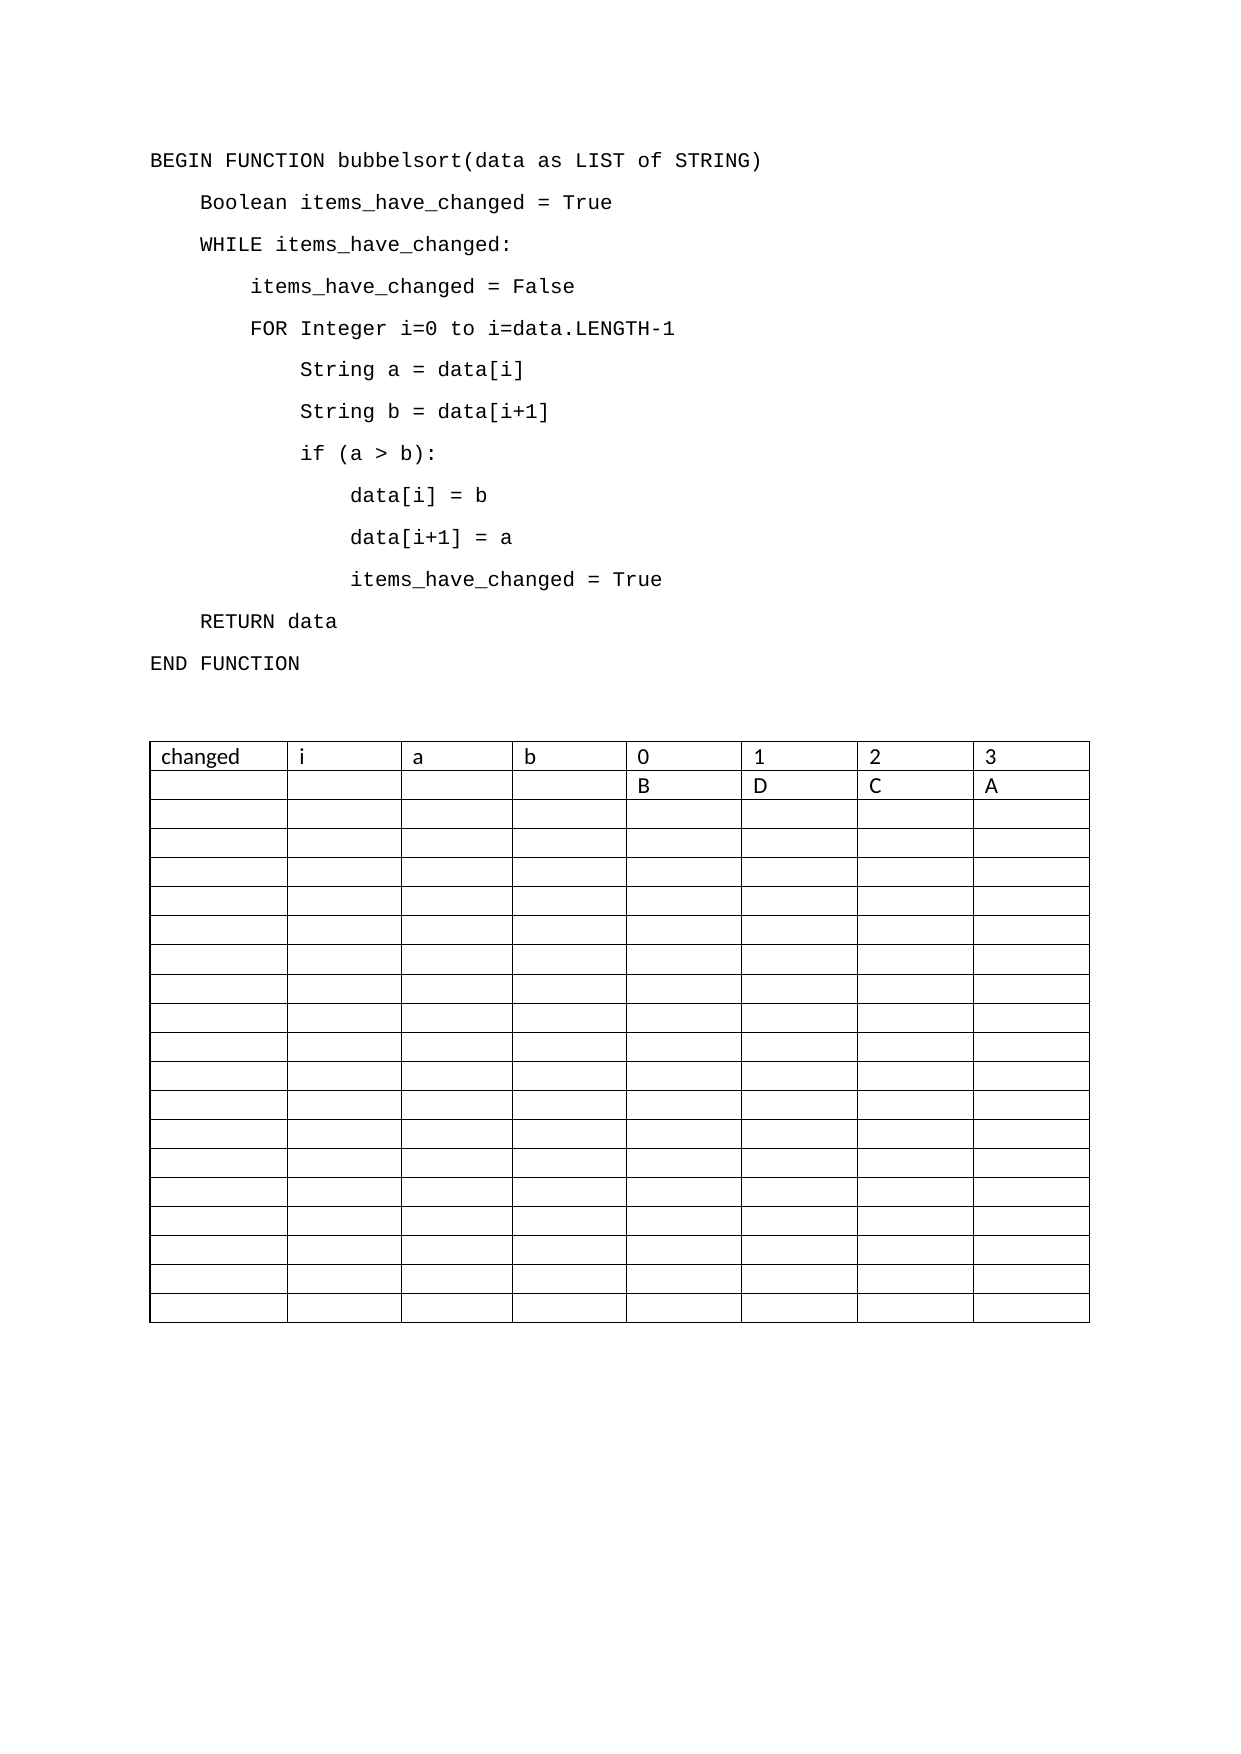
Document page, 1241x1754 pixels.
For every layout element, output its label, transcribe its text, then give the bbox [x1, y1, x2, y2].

table_cell [742, 975, 857, 1002]
table_cell [513, 829, 626, 857]
table_cell [513, 1294, 626, 1322]
text FOR Integer i=0 to i=data.LENGTH-1 [150, 317, 1090, 341]
table_cell [974, 1178, 1089, 1206]
table_cell [402, 1236, 512, 1264]
table_cell [151, 1178, 287, 1206]
table_cell [858, 1207, 973, 1235]
table_cell [513, 858, 626, 886]
table_cell [151, 916, 287, 944]
table_cell [513, 771, 626, 799]
table_header 2 [858, 742, 973, 770]
table_cell [402, 1062, 512, 1090]
table_cell [402, 1004, 512, 1032]
table_cell [288, 1265, 401, 1293]
table_cell [742, 1004, 857, 1032]
table_cell [402, 945, 512, 973]
table_cell [288, 1062, 401, 1090]
table_cell [742, 945, 857, 973]
table_cell [858, 1062, 973, 1090]
table_cell [742, 858, 857, 886]
table_cell [513, 975, 626, 1002]
table_cell [742, 800, 857, 828]
table_cell [288, 1294, 401, 1322]
table_cell [627, 1294, 741, 1322]
table_cell [858, 1265, 973, 1293]
table_cell [742, 829, 857, 857]
table_cell A [974, 771, 1089, 799]
table_cell [513, 1120, 626, 1148]
table_cell [974, 1062, 1089, 1090]
table_cell [151, 1265, 287, 1293]
table_cell [151, 1294, 287, 1322]
table_cell [402, 800, 512, 828]
table_cell [288, 1004, 401, 1032]
table_cell [402, 1091, 512, 1119]
table_cell [288, 1207, 401, 1235]
table_cell [402, 887, 512, 915]
table_cell [858, 1236, 973, 1264]
table_cell [627, 1207, 741, 1235]
table_cell [288, 887, 401, 915]
table_cell [627, 1265, 741, 1293]
table_cell [402, 771, 512, 799]
table_cell [627, 1004, 741, 1032]
table_cell [858, 975, 973, 1002]
table_cell [288, 916, 401, 944]
table_cell [288, 858, 401, 886]
table_cell D [742, 771, 857, 799]
table_cell [858, 945, 973, 973]
table_cell [974, 1207, 1089, 1235]
table_cell [513, 1091, 626, 1119]
table_cell [151, 1062, 287, 1090]
table_cell [742, 1178, 857, 1206]
table_header 0 [627, 742, 741, 770]
table_cell [742, 887, 857, 915]
table_header a [402, 742, 512, 770]
table_cell [288, 975, 401, 1002]
table_cell [627, 945, 741, 973]
table_cell [742, 1236, 857, 1264]
text String a = data[i] [150, 359, 1090, 383]
table_cell [858, 1004, 973, 1032]
table_cell [858, 858, 973, 886]
table_cell [288, 800, 401, 828]
table_cell [402, 1265, 512, 1293]
table_cell [151, 1236, 287, 1264]
table_cell [513, 1033, 626, 1061]
table_cell [513, 1004, 626, 1032]
text items_have_changed = True [150, 569, 1090, 592]
table_cell [513, 1149, 626, 1177]
table_cell [974, 800, 1089, 828]
table_cell [974, 916, 1089, 944]
table_cell [513, 1178, 626, 1206]
table_header b [513, 742, 626, 770]
table_cell [974, 1265, 1089, 1293]
table_cell [513, 1207, 626, 1235]
table_cell [151, 1004, 287, 1032]
table_cell [858, 1091, 973, 1119]
table_cell [742, 1062, 857, 1090]
table_cell C [858, 771, 973, 799]
table_cell [151, 1033, 287, 1061]
text END FUNCTION [150, 652, 1090, 676]
table_cell [151, 887, 287, 915]
table_cell [627, 1236, 741, 1264]
table_cell [513, 1236, 626, 1264]
table_cell [513, 1062, 626, 1090]
table_cell [288, 1149, 401, 1177]
table_cell [974, 1091, 1089, 1119]
table_header changed [151, 742, 287, 770]
table_cell [288, 829, 401, 857]
table_cell [742, 1149, 857, 1177]
table_cell [513, 945, 626, 973]
table_cell [402, 1178, 512, 1206]
table_cell [858, 800, 973, 828]
table_cell [288, 1120, 401, 1148]
table_cell [402, 1207, 512, 1235]
table_cell [513, 800, 626, 828]
table_cell [402, 1294, 512, 1322]
table_cell [858, 829, 973, 857]
table_cell [151, 1120, 287, 1148]
table_cell [627, 1062, 741, 1090]
table_cell [974, 1033, 1089, 1061]
table_cell [627, 1033, 741, 1061]
table_cell [627, 1149, 741, 1177]
table_cell [974, 1004, 1089, 1032]
table_cell [513, 887, 626, 915]
table_cell [288, 945, 401, 973]
table_cell [402, 916, 512, 944]
table_cell [151, 829, 287, 857]
table_cell [742, 1120, 857, 1148]
table_cell [151, 1149, 287, 1177]
table_cell [627, 887, 741, 915]
table_cell [151, 1091, 287, 1119]
table_cell B [627, 771, 741, 799]
table_cell [858, 1149, 973, 1177]
table_cell [858, 887, 973, 915]
table_cell [627, 1120, 741, 1148]
table_cell [288, 1033, 401, 1061]
table_cell [627, 1091, 741, 1119]
table_cell [974, 1294, 1089, 1322]
text String b = data[i+1] [150, 401, 1090, 425]
table_header i [288, 742, 401, 770]
table_cell [858, 1294, 973, 1322]
table_cell [288, 1091, 401, 1119]
table_cell [858, 1178, 973, 1206]
text data[i] = b [150, 485, 1090, 509]
table_cell [627, 975, 741, 1002]
table_cell [402, 1033, 512, 1061]
text WHILE items_have_changed: [150, 234, 1090, 257]
table_cell [627, 1178, 741, 1206]
table_cell [513, 916, 626, 944]
table_cell [151, 1207, 287, 1235]
table_cell [151, 945, 287, 973]
table_cell [627, 829, 741, 857]
table_cell [858, 916, 973, 944]
text if (a > b): [150, 443, 1090, 467]
table_cell [974, 1236, 1089, 1264]
table_cell [627, 858, 741, 886]
text RETURN data [150, 611, 1090, 634]
table_cell [151, 975, 287, 1002]
table_cell [151, 771, 287, 799]
table_cell [742, 1265, 857, 1293]
table_cell [288, 1236, 401, 1264]
table_cell [402, 1120, 512, 1148]
table_header 3 [974, 742, 1089, 770]
table_cell [288, 1178, 401, 1206]
table_cell [974, 858, 1089, 886]
table_cell [974, 945, 1089, 973]
table_cell [858, 1120, 973, 1148]
table_cell [742, 1033, 857, 1061]
text data[i+1] = a [150, 527, 1090, 551]
table_cell [974, 829, 1089, 857]
table_header 1 [742, 742, 857, 770]
table_cell [974, 887, 1089, 915]
table_cell [288, 771, 401, 799]
table_cell [402, 1149, 512, 1177]
table_cell [858, 1033, 973, 1061]
text Boolean items_have_changed = True [150, 192, 1090, 216]
table_cell [402, 858, 512, 886]
table_cell [742, 1207, 857, 1235]
table_cell [742, 1091, 857, 1119]
table_cell [402, 829, 512, 857]
text BEGIN FUNCTION bubbelsort(data as LIST of STRING) [150, 150, 1090, 174]
table_cell [151, 858, 287, 886]
text items_have_changed = False [150, 276, 1090, 299]
table_cell [974, 1120, 1089, 1148]
table_cell [402, 975, 512, 1002]
table_cell [627, 916, 741, 944]
table_cell [513, 1265, 626, 1293]
table_cell [627, 800, 741, 828]
table_cell [151, 800, 287, 828]
table_cell [742, 916, 857, 944]
table_cell [974, 1149, 1089, 1177]
table_cell [742, 1294, 857, 1322]
table_cell [974, 975, 1089, 1002]
